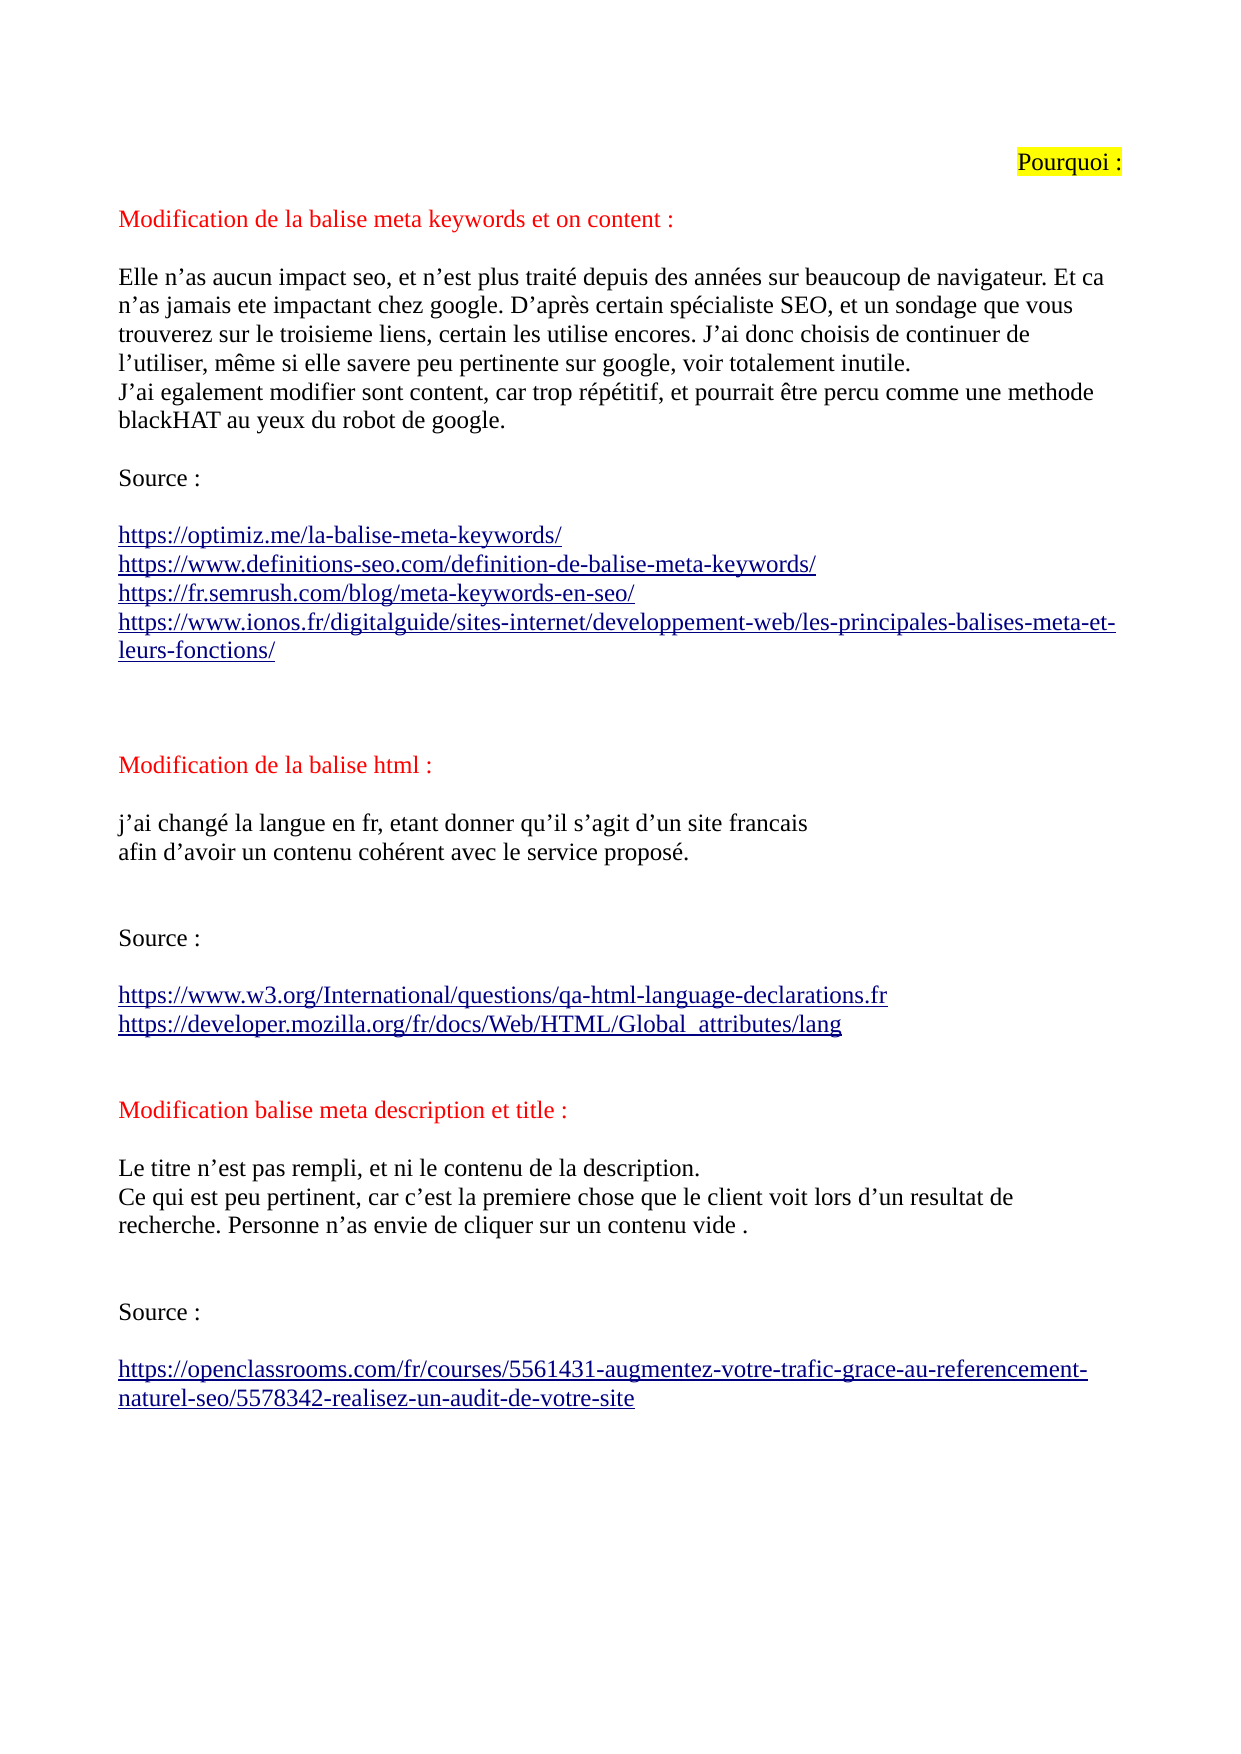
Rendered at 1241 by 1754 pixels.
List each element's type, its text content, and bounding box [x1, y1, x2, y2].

text Pourquoi : [118, 147, 1122, 176]
text https://optimiz.me/la-balise-meta-keywords/ [118, 521, 1122, 549]
text https://openclassrooms.com/fr/courses/5561431-augmentez-votre-trafic-grace-au-referencement-naturel-seo/5578342-realisez-un-audit-de-votre-site [118, 1354, 1122, 1412]
text https://www.w3.org/International/questions/qa-html-language-declarations.fr [118, 981, 1122, 1009]
text Ce qui est peu pertinent, car c’est la premiere chose que le client voit lors d’un resultat de recherche. Personne n’as envie de cliquer sur un contenu vide . [118, 1182, 1122, 1239]
text Modification de la balise html : [118, 751, 1122, 779]
text https://www.definitions-seo.com/definition-de-balise-meta-keywords/ [118, 549, 1122, 578]
text J’ai egalement modifier sont content, car trop répétitif, et pourrait être percu comme une methode blackHAT au yeux du robot de google. [118, 377, 1122, 434]
text Elle n’as aucun impact seo, et n’est plus traité depuis des années sur beaucoup de navigateur. Et ca n’as jamais ete impactant chez google. D’après certain spécialiste SEO, et un sondage que vous trouverez sur le troisieme liens, certain les utilise encores. J’ai donc choisis de continuer de l’utiliser, même si elle savere peu pertinente sur google, voir totalement inutile. [118, 262, 1122, 377]
text Modification balise meta description et title : [118, 1096, 1122, 1124]
text https://developer.mozilla.org/fr/docs/Web/HTML/Global_attributes/lang [118, 1009, 1122, 1038]
text afin d’avoir un contenu cohérent avec le service proposé. [118, 837, 1122, 866]
text j’ai changé la langue en fr, etant donner qu’il s’agit d’un site francais [118, 808, 1122, 837]
text https://www.ionos.fr/digitalguide/sites-internet/developpement-web/les-principales-balises-meta-et-leurs-fonctions/ [118, 607, 1122, 664]
text Source : [118, 923, 1122, 952]
text Le titre n’est pas rempli, et ni le contenu de la description. [118, 1153, 1122, 1182]
text Source : [118, 463, 1122, 492]
text https://fr.semrush.com/blog/meta-keywords-en-seo/ [118, 578, 1122, 607]
text Modification de la balise meta keywords et on content : [118, 204, 1122, 233]
text Source : [118, 1297, 1122, 1326]
